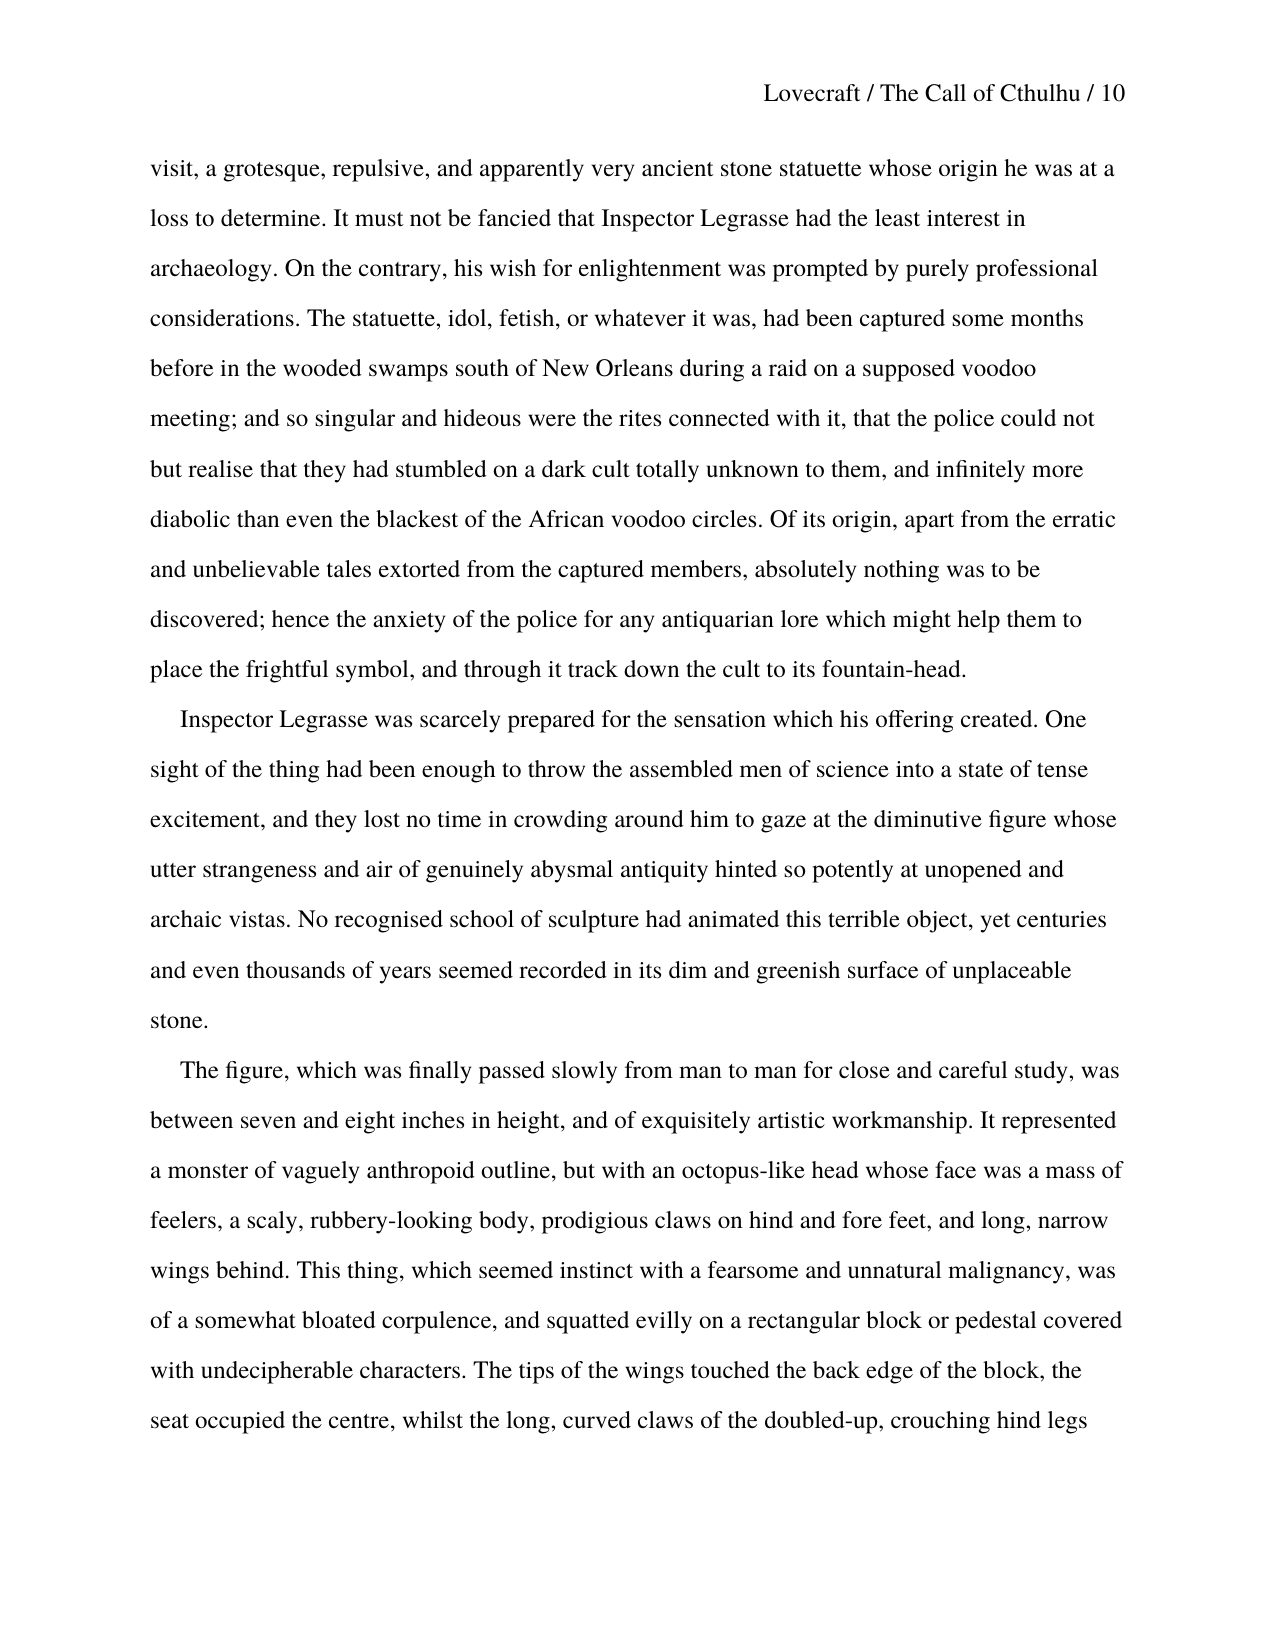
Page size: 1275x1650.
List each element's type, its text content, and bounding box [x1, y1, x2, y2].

text visit, a grotesque, repulsive, and apparently very ancient stone statuette whose origin he was at a loss to determine. It must not be fancied that Inspector Legrasse had the least interest in archaeology. On the contrary, his wish for enlightenment was prompted by purely professional considerations. The statuette, idol, fetish, or whatever it was, had been captured some months before in the wooded swamps south of New Orleans during a raid on a supposed voodoo meeting; and so singular and hideous were the rites connected with it, that the police could not but realise that they had stumbled on a dark cult totally unknown to them, and infinitely more diabolic than even the blackest of the African voodoo circles. Of its origin, apart from the erratic and unbelievable tales extorted from the captured members, absolutely nothing was to be discovered; hence the anxiety of the police for any antiquarian lore which might help them to place the frightful symbol, and through it track down the cult to its fountain-head. [150, 150, 1125, 684]
text The figure, which was finally passed slowly from man to man for close and careful study, was between seven and eight inches in height, and of exquisitely artistic workmanship. It represented a monster of vaguely anthropoid outline, but with an octopus-like head whose face was a mass of feelers, a scaly, rubbery-looking body, prodigious claws on hind and fore feet, and long, narrow wings behind. This thing, which seemed instinct with a fearsome and unnatural malignancy, was of a somewhat bloated corpulence, and squatted evilly on a rectangular block or pedestal covered with undecipherable characters. The tips of the wings touched the back edge of the block, the seat occupied the centre, whilst the long, curved claws of the doubled-up, crouching hind legs [150, 1052, 1125, 1436]
text Inspector Legrasse was scarcely prepared for the sensation which his offering created. One sight of the thing had been enough to throw the assembled men of science into a state of tense excitement, and they lost no time in crowding around him to gaze at the diminutive figure whose utter strangeness and air of genuinely abysmal antiquity hinted so potently at unopened and archaic vistas. No recognised school of sculpture had animated this terrible object, yet centuries and even thousands of years seemed recorded in its dim and greenish surface of unplaceable stone. [150, 701, 1125, 1035]
